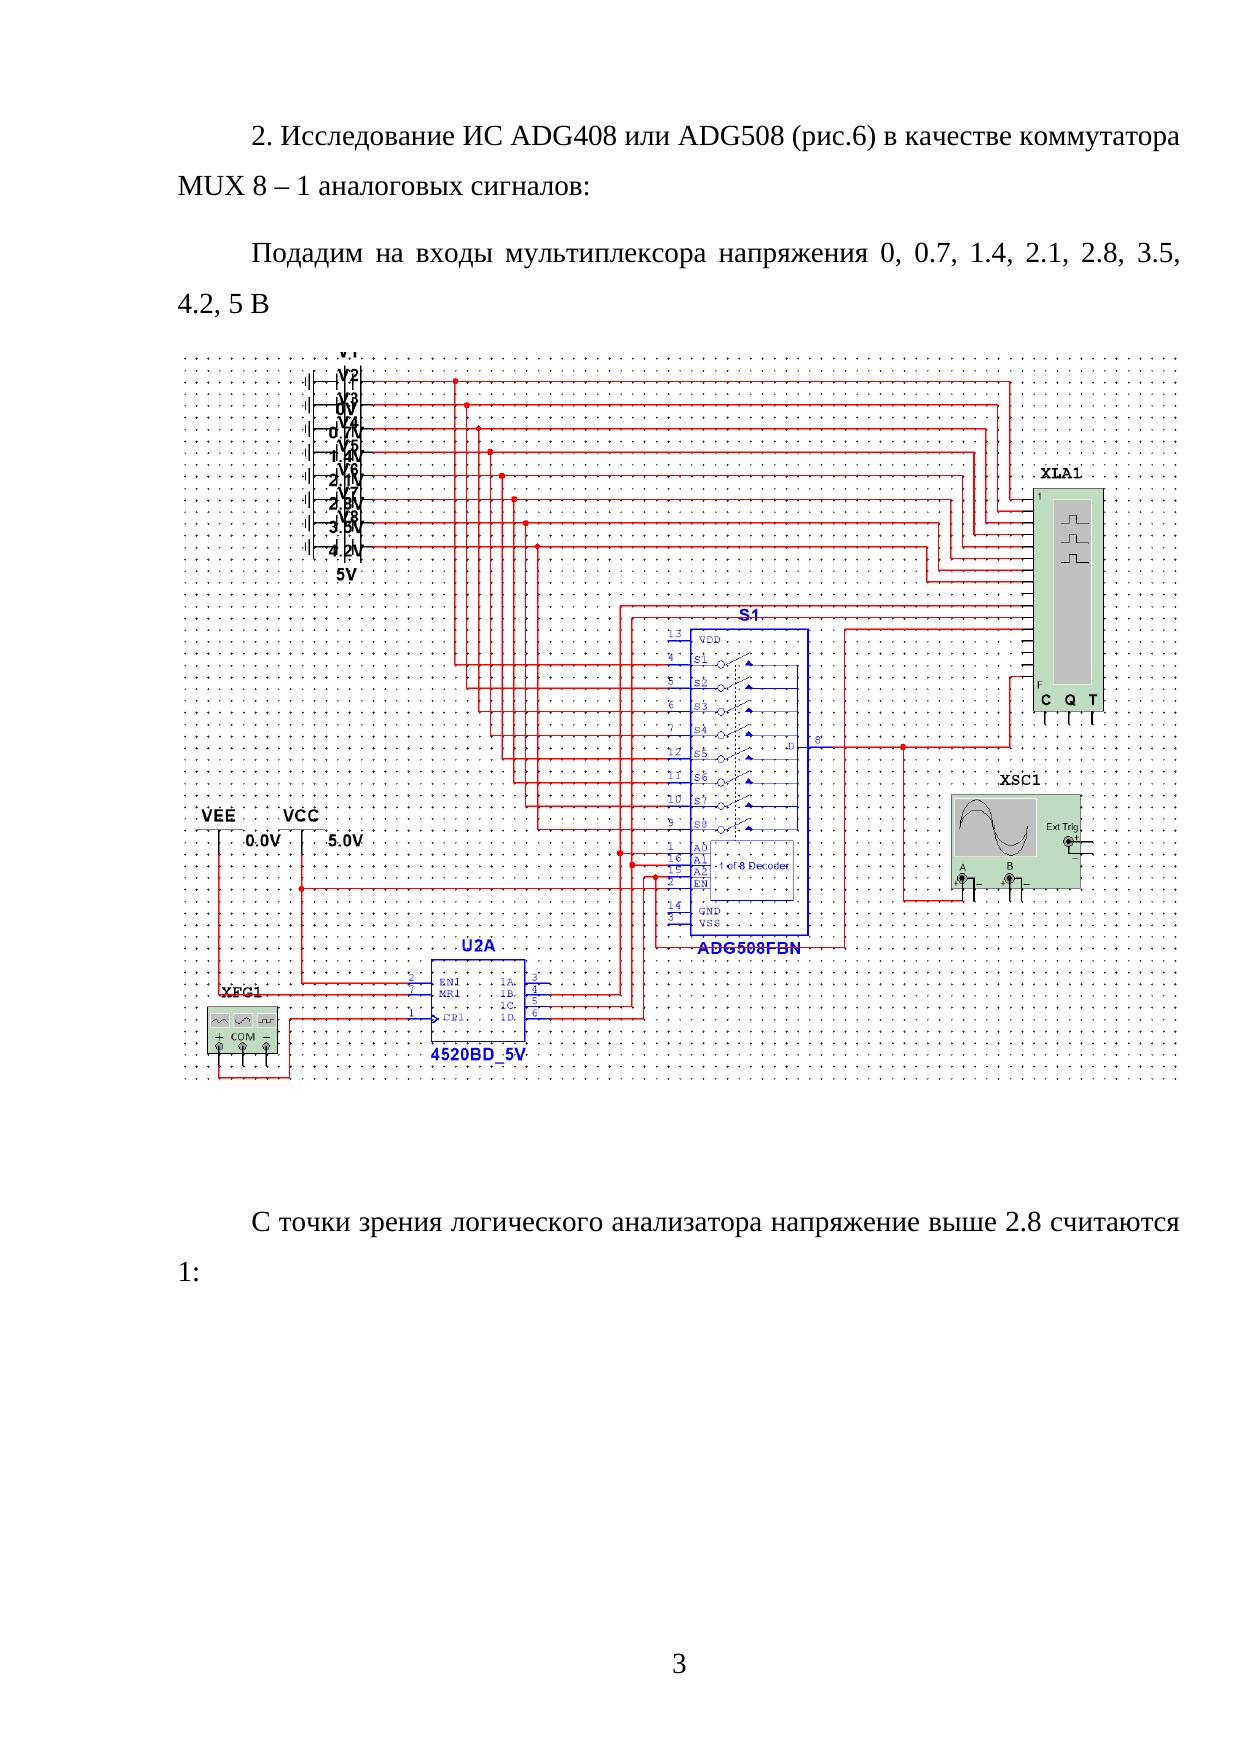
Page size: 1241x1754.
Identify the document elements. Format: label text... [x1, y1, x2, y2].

text С точки зрения логического анализатора напряжение выше 2.8 считаются 1: [177, 1204, 1181, 1288]
text Подадим на входы мультиплексора напряжения 0, 0.7, 1.4, 2.1, 2.8, 3.5, 4.2, 5 В [177, 235, 1181, 319]
picture [177, 352, 1182, 1087]
text 2. Исследование ИС ADG408 или ADG508 (рис.6) в качестве коммутатора MUX 8 – 1 аналоговых сигналов: [177, 118, 1181, 202]
